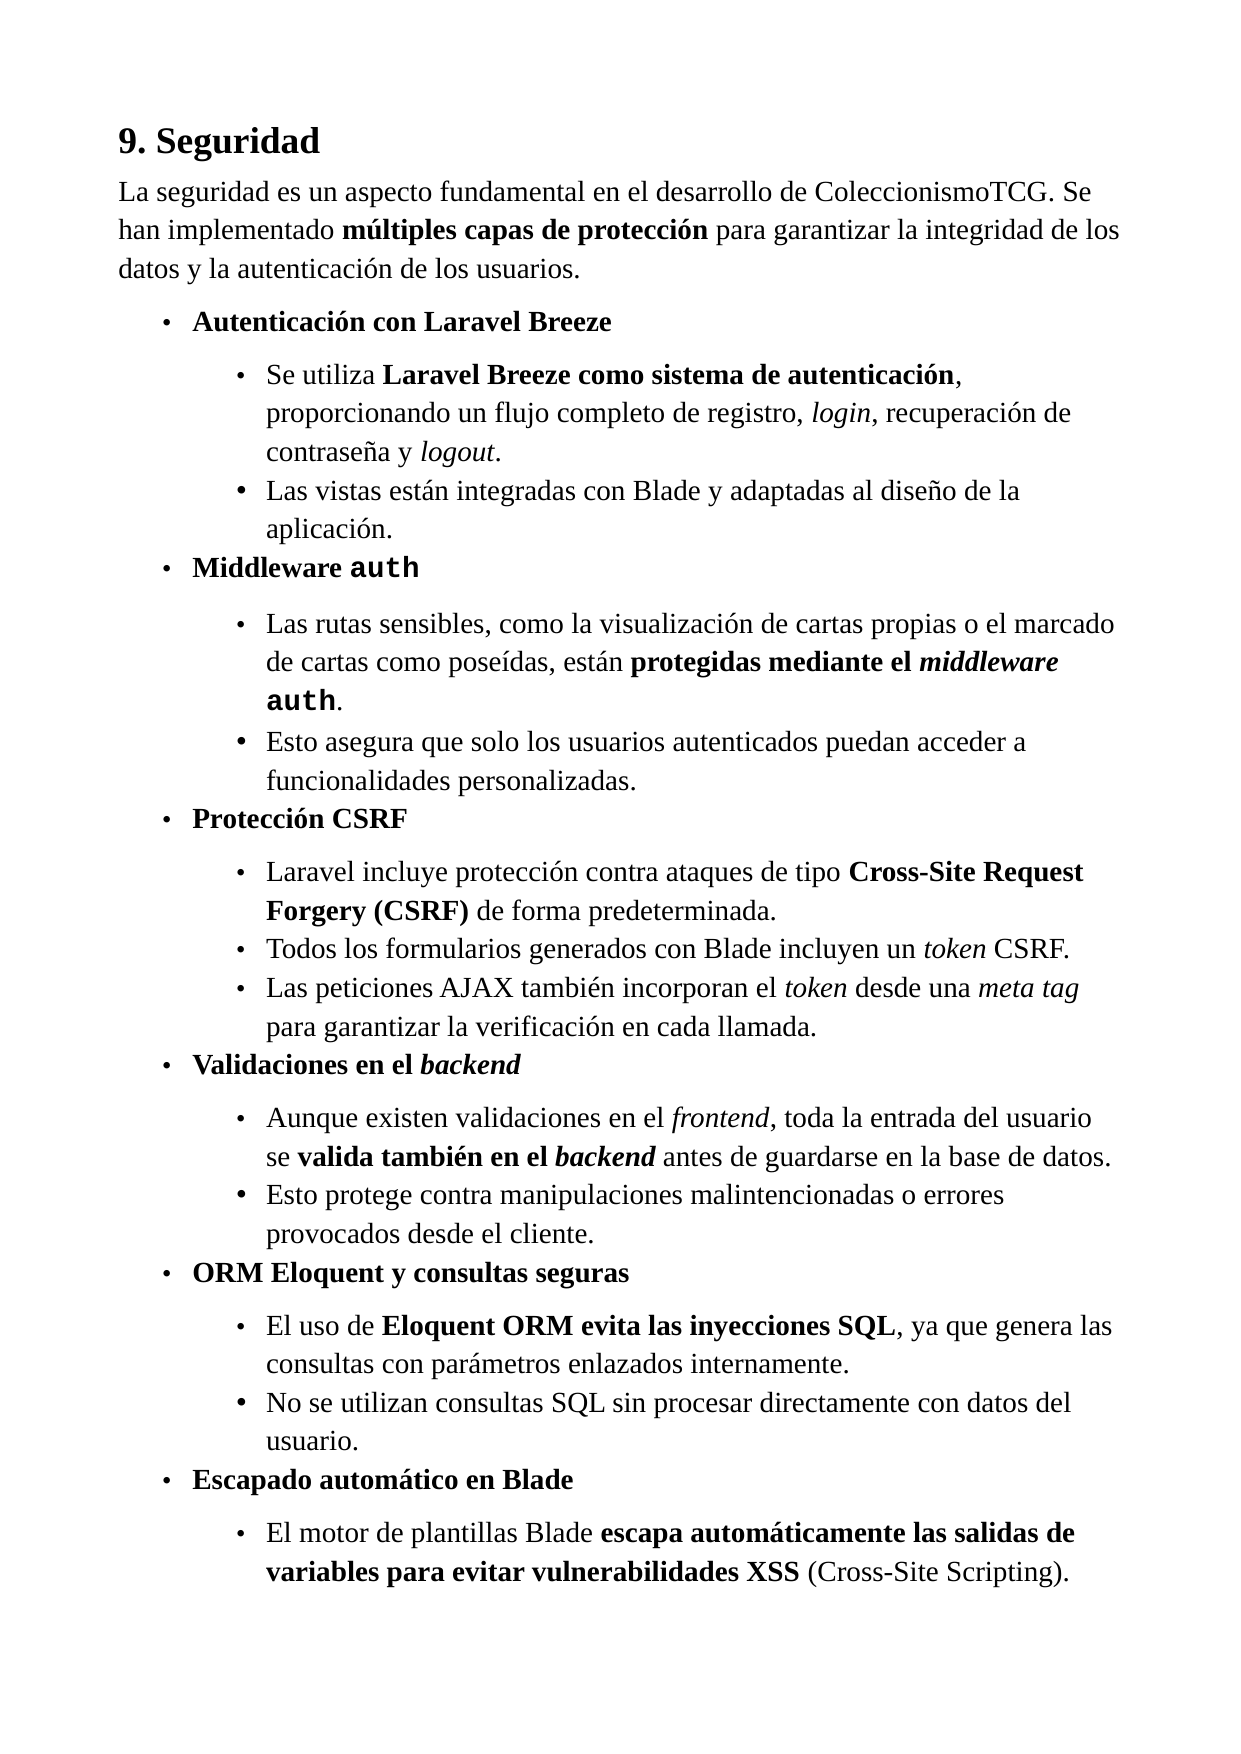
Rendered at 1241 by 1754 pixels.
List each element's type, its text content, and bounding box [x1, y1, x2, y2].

text La seguridad es un aspecto fundamental en el desarrollo de ColeccionismoTCG. Se han implementado múltiples capas de protección para garantizar la integridad de los datos y la autenticación de los usuarios. [118, 174, 1122, 284]
list No se utilizan consultas SQL sin procesar directamente con datos del usuario. [236, 1385, 1122, 1457]
list Aunque existen validaciones en el frontend, toda la entrada del usuario se valida también en el backend antes de guardarse en la base de datos. [236, 1100, 1122, 1172]
list Las vistas están integradas con Blade y adaptadas al diseño de la aplicación. [236, 473, 1122, 545]
list El motor de plantillas Blade escapa automáticamente las salidas de variables para evitar vulnerabilidades XSS (Cross-Site Scripting). [236, 1515, 1122, 1587]
list Esto asegura que solo los usuarios autenticados puedan acceder a funcionalidades personalizadas. [236, 724, 1122, 796]
list Laravel incluye protección contra ataques de tipo Cross-Site Request Forgery (CSRF) de forma predeterminada. [236, 854, 1122, 927]
list El uso de Eloquent ORM evita las inyecciones SQL, ya que genera las consultas con parámetros enlazados internamente. [236, 1308, 1122, 1380]
list Las rutas sensibles, como la visualización de cartas propias o el marcado de cartas como poseídas, están protegidas mediante el middleware auth. [236, 606, 1122, 719]
list Middleware auth [162, 550, 1122, 586]
list Protección CSRF [162, 801, 1122, 835]
list ORM Eloquent y consultas seguras [162, 1255, 1122, 1288]
list Escapado automático en Blade [162, 1462, 1122, 1496]
list Las peticiones AJAX también incorporan el token desde una meta tag para garantizar la verificación en cada llamada. [236, 970, 1122, 1042]
list Todos los formularios generados con Blade incluyen un token CSRF. [236, 932, 1122, 965]
list Validaciones en el backend [162, 1047, 1122, 1081]
list Esto protege contra manipulaciones malintencionadas o errores provocados desde el cliente. [236, 1177, 1122, 1250]
list Se utiliza Laravel Breeze como sistema de autenticación, proporcionando un flujo completo de registro, login, recuperación de contraseña y logout. [236, 357, 1122, 468]
subtitle 9. Seguridad [118, 118, 1122, 161]
list Autenticación con Laravel Breeze [162, 304, 1122, 337]
